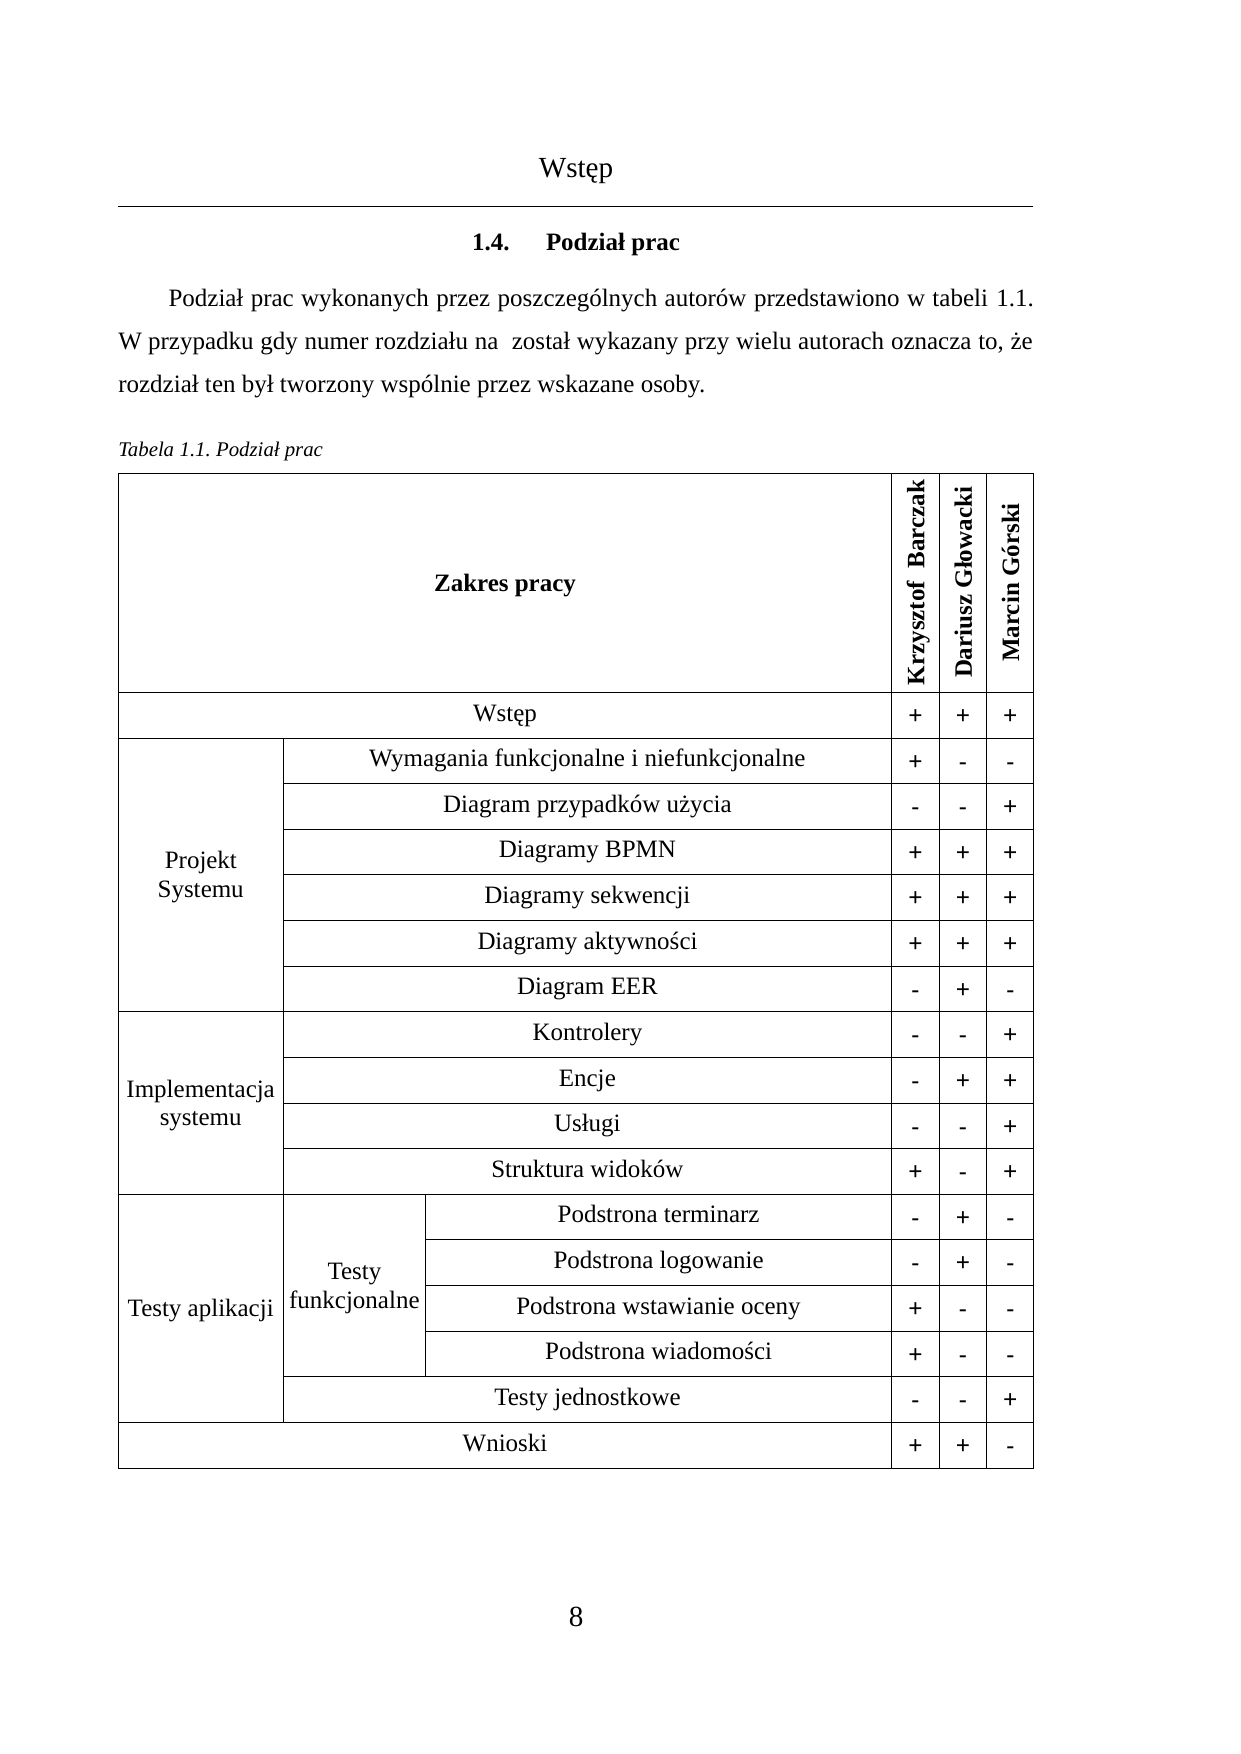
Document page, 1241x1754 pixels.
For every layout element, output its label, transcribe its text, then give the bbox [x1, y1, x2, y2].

table_cell Testy funkcjonalne [284, 1195, 425, 1376]
table_cell + [892, 830, 939, 874]
table_cell + [892, 875, 939, 920]
table_cell - [987, 1240, 1033, 1285]
table_cell + [987, 784, 1033, 829]
table_cell + [987, 1104, 1033, 1148]
table_cell - [987, 967, 1033, 1011]
table_cell + [940, 1195, 986, 1239]
table_cell - [892, 1195, 939, 1239]
table_cell - [940, 784, 986, 829]
table_header Krzysztof Barczak [892, 474, 939, 692]
table_cell + [987, 1058, 1033, 1102]
table_cell + [940, 1423, 986, 1467]
table_cell + [987, 875, 1033, 920]
table_cell Diagramy sekwencji [284, 875, 891, 920]
table_cell Encje [284, 1058, 891, 1102]
table_cell - [940, 1149, 986, 1194]
table_cell - [940, 739, 986, 783]
table_cell + [892, 1149, 939, 1194]
table_cell Diagramy aktywności [284, 921, 891, 966]
text Tabela 1.1. Podział prac [118, 436, 1033, 461]
subtitle Podział prac [118, 227, 1033, 256]
table_cell - [940, 1104, 986, 1148]
table_cell Diagram przypadków użycia [284, 784, 891, 829]
table_cell - [940, 1012, 986, 1057]
table_cell - [892, 1104, 939, 1148]
table_cell + [940, 1058, 986, 1102]
table_cell + [892, 1286, 939, 1331]
table_header Marcin Górski [987, 474, 1033, 692]
table_cell - [892, 1012, 939, 1057]
table_cell Implementacja systemu [119, 1012, 283, 1194]
table_cell - [987, 1195, 1033, 1239]
table_cell + [892, 1332, 939, 1376]
table_cell - [892, 1240, 939, 1285]
table_cell + [987, 921, 1033, 966]
table_cell + [892, 693, 939, 737]
table_cell + [987, 1149, 1033, 1194]
table_cell - [892, 1058, 939, 1102]
table_header Zakres pracy [119, 474, 891, 692]
table_cell + [892, 739, 939, 783]
table_cell + [940, 875, 986, 920]
table_cell - [892, 967, 939, 1011]
table_cell - [940, 1377, 986, 1422]
table_cell + [987, 1377, 1033, 1422]
table_cell + [892, 921, 939, 966]
table_cell Wymagania funkcjonalne i niefunkcjonalne [284, 739, 891, 783]
table_cell Diagramy BPMN [284, 830, 891, 874]
table_cell Wnioski [119, 1423, 891, 1467]
table_cell Testy jednostkowe [284, 1377, 891, 1422]
table_cell - [940, 1286, 986, 1331]
table_cell Kontrolery [284, 1012, 891, 1057]
table_cell + [940, 830, 986, 874]
table_cell + [940, 693, 986, 737]
table_cell - [987, 1332, 1033, 1376]
table_cell Podstrona logowanie [426, 1240, 891, 1285]
table_cell Podstrona terminarz [426, 1195, 891, 1239]
table_cell - [987, 1286, 1033, 1331]
table_cell + [987, 1012, 1033, 1057]
table_cell - [892, 1377, 939, 1422]
table_cell - [940, 1332, 986, 1376]
table_cell Struktura widoków [284, 1149, 891, 1194]
table_cell + [940, 1240, 986, 1285]
table_cell + [987, 693, 1033, 737]
table_cell Diagram EER [284, 967, 891, 1011]
table_cell Podstrona wstawianie oceny [426, 1286, 891, 1331]
table_cell + [892, 1423, 939, 1467]
table_cell Podstrona wiadomości [426, 1332, 891, 1376]
table_cell - [987, 1423, 1033, 1467]
table_cell Projekt Systemu [119, 739, 283, 1011]
table_header Dariusz Głowacki [940, 474, 986, 692]
text Podział prac wykonanych przez poszczególnych autorów przedstawiono w tabeli 1.1. W przypadku gdy numer rozdziału na został wykazany przy wielu autorach oznacza to, że rozdział ten był tworzony wspólnie przez wskazane osoby. [118, 283, 1033, 398]
table_cell + [940, 967, 986, 1011]
table_cell - [987, 739, 1033, 783]
table_cell + [987, 830, 1033, 874]
table_cell Usługi [284, 1104, 891, 1148]
table_cell - [892, 784, 939, 829]
table_cell Wstęp [119, 693, 891, 737]
table_cell Testy aplikacji [119, 1195, 283, 1422]
table_cell + [940, 921, 986, 966]
